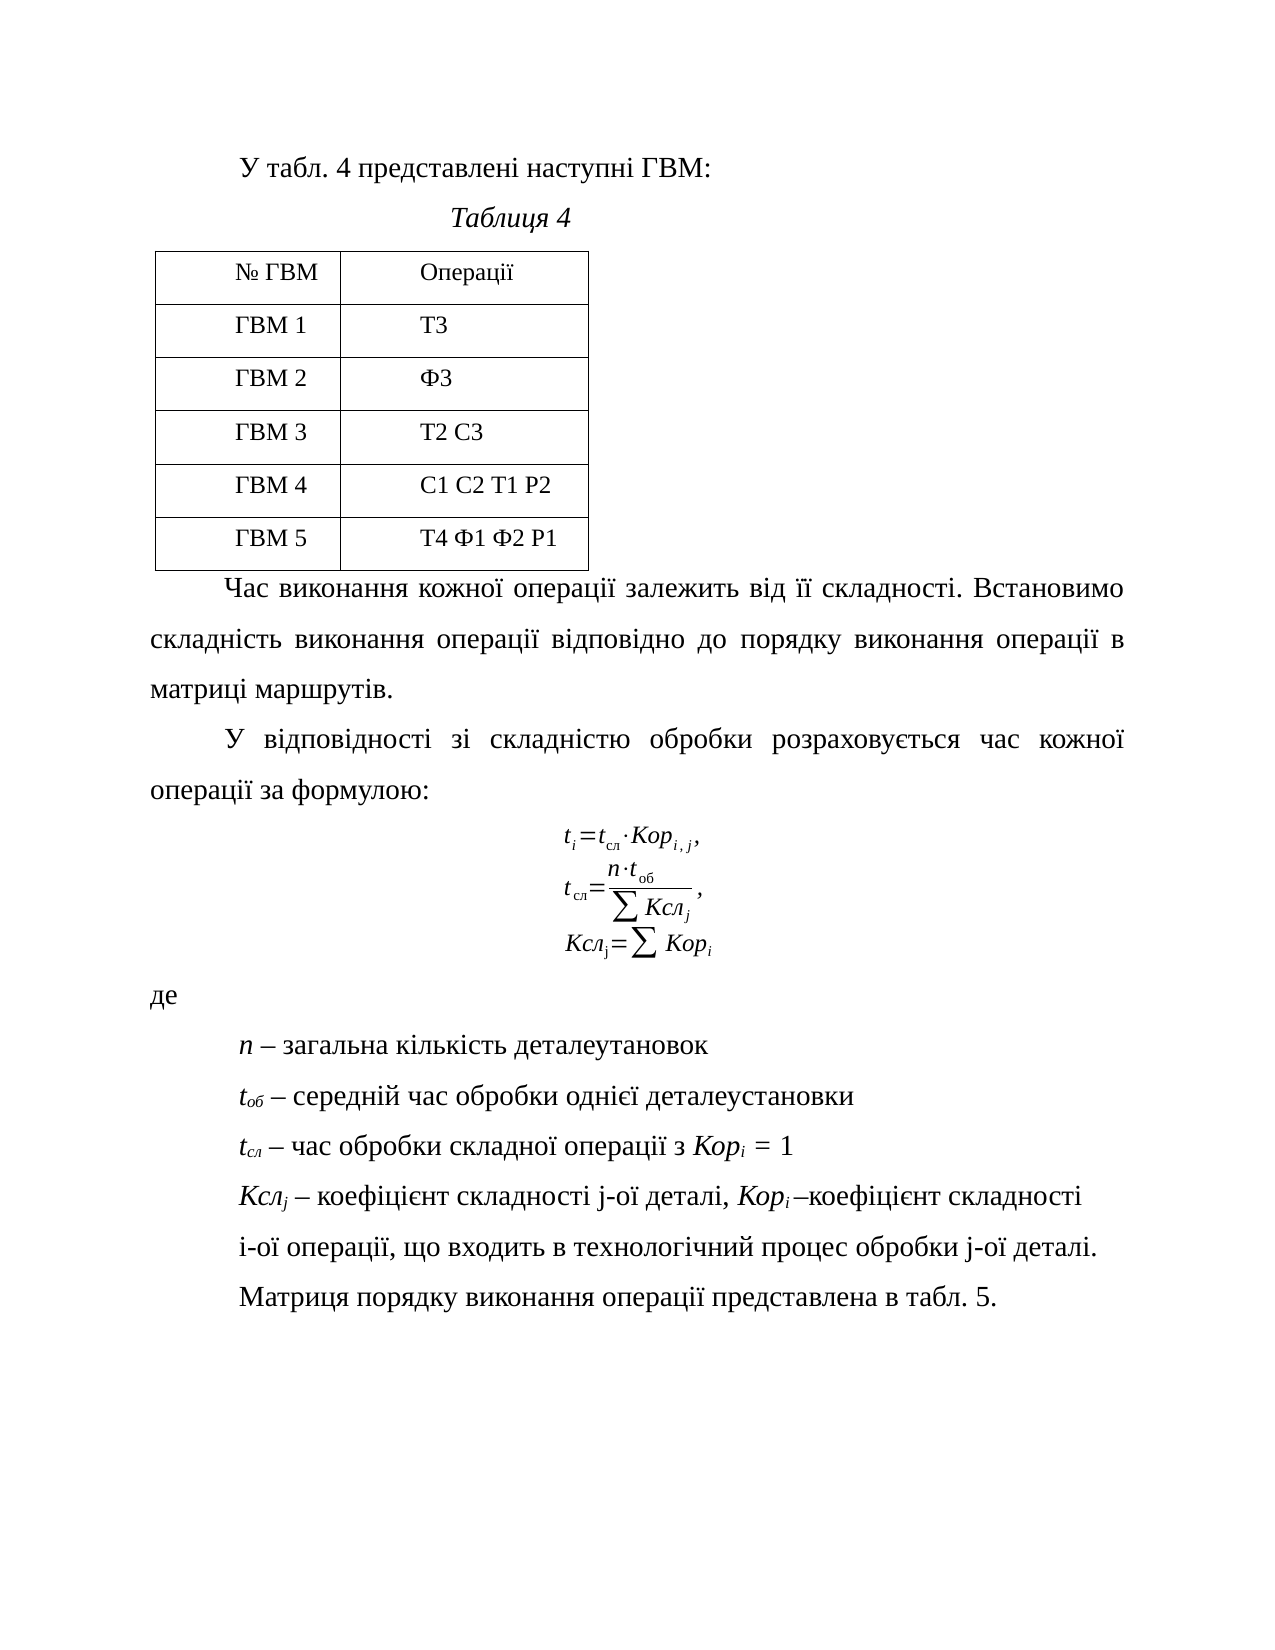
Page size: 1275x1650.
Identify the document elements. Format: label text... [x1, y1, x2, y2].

table_header Операції [341, 252, 588, 304]
table_cell Т2 С3 [341, 411, 588, 463]
text tсл – час обробки складної операції з Коpi = 1 [150, 1128, 1125, 1162]
text Час виконання кожної операції залежить від її складності. Встановимо складність виконання операції відповідно до порядку виконання операції в матриці маршрутів. [150, 571, 1125, 705]
text У відповідності зі складністю обробки розраховується час кожної операції за формулою: [150, 721, 1125, 805]
table_cell Т3 [341, 305, 588, 357]
table_cell Т4 Ф1 Ф2 P1 [341, 518, 588, 570]
table_cell ГВМ 1 [156, 305, 340, 357]
table_cell Ф3 [341, 358, 588, 410]
text Матриця порядку виконання операції представлена в табл. 5. [150, 1279, 1125, 1313]
table_cell ГВМ 2 [156, 358, 340, 410]
text tоб – середній час обробки однієї деталеустановки [150, 1078, 1125, 1111]
text і-ої операції, що входить в технологічний процес обробки j-ої деталі. [239, 1229, 1125, 1262]
table_header № ГВМ [156, 252, 340, 304]
text Кслj – коефіцієнт складності j-ої деталі, Коpi –коефіцієнт складності [239, 1178, 1125, 1212]
table_cell ГВМ 3 [156, 411, 340, 463]
text Таблиця 4 [150, 200, 1125, 234]
text n – загальна кількість деталеутановок [150, 1027, 1125, 1061]
table_cell ГВМ 4 [156, 465, 340, 517]
text де [150, 977, 1125, 1011]
table_cell ГВМ 5 [156, 518, 340, 570]
table_cell С1 С2 T1 Р2 [341, 465, 588, 517]
text У табл. 4 представлені наступні ГВМ: [150, 150, 1125, 183]
